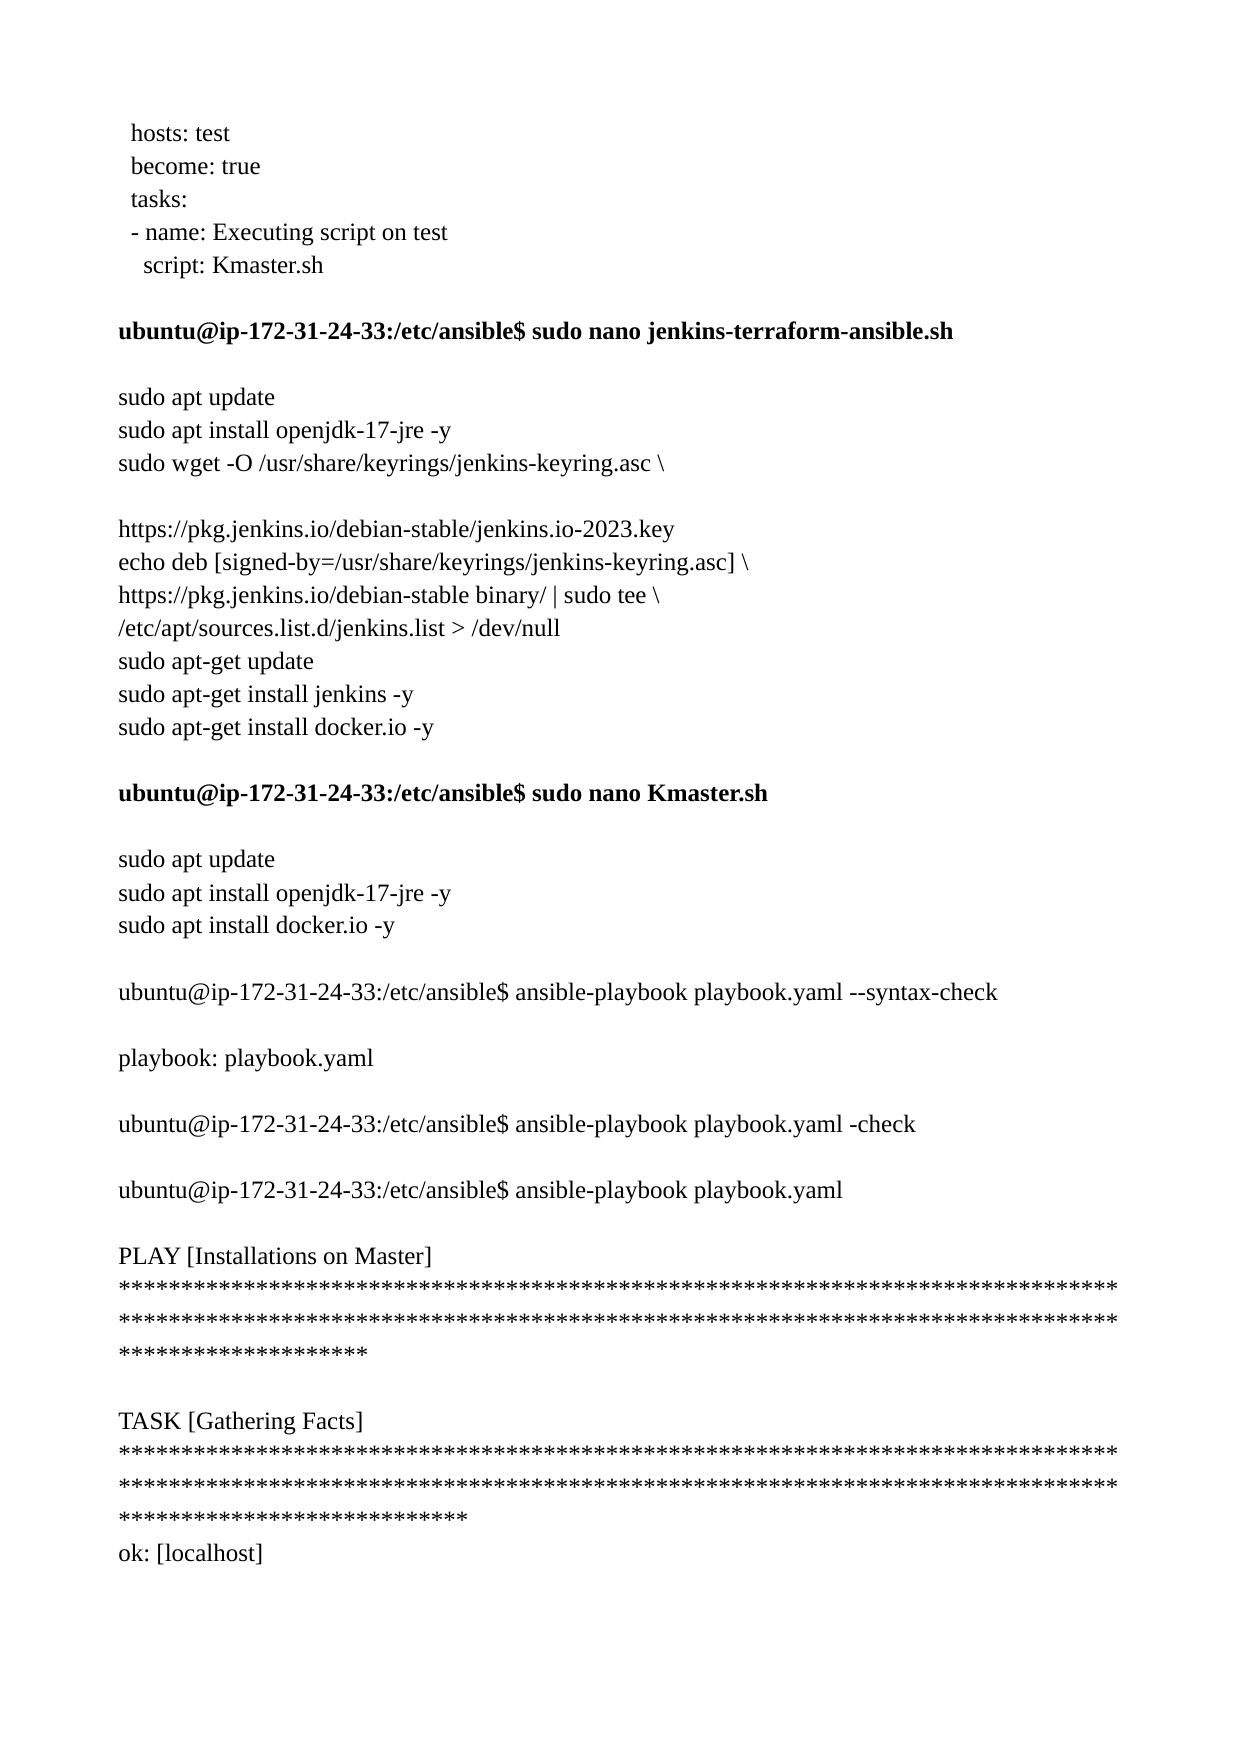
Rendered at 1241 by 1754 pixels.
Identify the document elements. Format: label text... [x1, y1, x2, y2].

text ubuntu@ip-172-31-24-33:/etc/ansible$ ansible-playbook playbook.yaml --syntax-check [118, 977, 1122, 1005]
text sudo apt install openjdk-17-jre -y [118, 878, 1122, 906]
text ubuntu@ip-172-31-24-33:/etc/ansible$ ansible-playbook playbook.yaml [118, 1175, 1122, 1203]
text sudo apt install docker.io -y [118, 911, 1122, 939]
text ubuntu@ip-172-31-24-33:/etc/ansible$ sudo nano Kmaster.sh [118, 778, 1122, 807]
text sudo wget -O /usr/share/keyrings/jenkins-keyring.asc \ [118, 448, 1122, 477]
text ubuntu@ip-172-31-24-33:/etc/ansible$ ansible-playbook playbook.yaml -check [118, 1109, 1122, 1137]
text ok: [localhost] [118, 1538, 1122, 1567]
text /etc/apt/sources.list.d/jenkins.list > /dev/null [118, 613, 1122, 642]
text sudo apt update [118, 844, 1122, 873]
text sudo apt-get install jenkins -y [118, 679, 1122, 708]
text hosts: test [118, 118, 1122, 147]
text playbook: playbook.yaml [118, 1043, 1122, 1071]
text echo deb [signed-by=/usr/share/keyrings/jenkins-keyring.asc] \ [118, 547, 1122, 576]
text sudo apt-get install docker.io -y [118, 712, 1122, 741]
text ubuntu@ip-172-31-24-33:/etc/ansible$ sudo nano jenkins-terraform-ansible.sh [118, 316, 1122, 345]
text TASK [Gathering Facts] ******************************************************************************************************************************************************************************************** [118, 1406, 1122, 1534]
text become: true [118, 151, 1122, 180]
text PLAY [Installations on Master] ************************************************************************************************************************************************************************************ [118, 1241, 1122, 1369]
text - name: Executing script on test [118, 217, 1122, 246]
text https://pkg.jenkins.io/debian-stable/jenkins.io-2023.key [118, 514, 1122, 543]
text sudo apt-get update [118, 646, 1122, 675]
text script: Kmaster.sh [118, 250, 1122, 279]
text sudo apt install openjdk-17-jre -y [118, 415, 1122, 444]
text sudo apt update [118, 382, 1122, 411]
text tasks: [118, 184, 1122, 213]
text https://pkg.jenkins.io/debian-stable binary/ | sudo tee \ [118, 580, 1122, 609]
